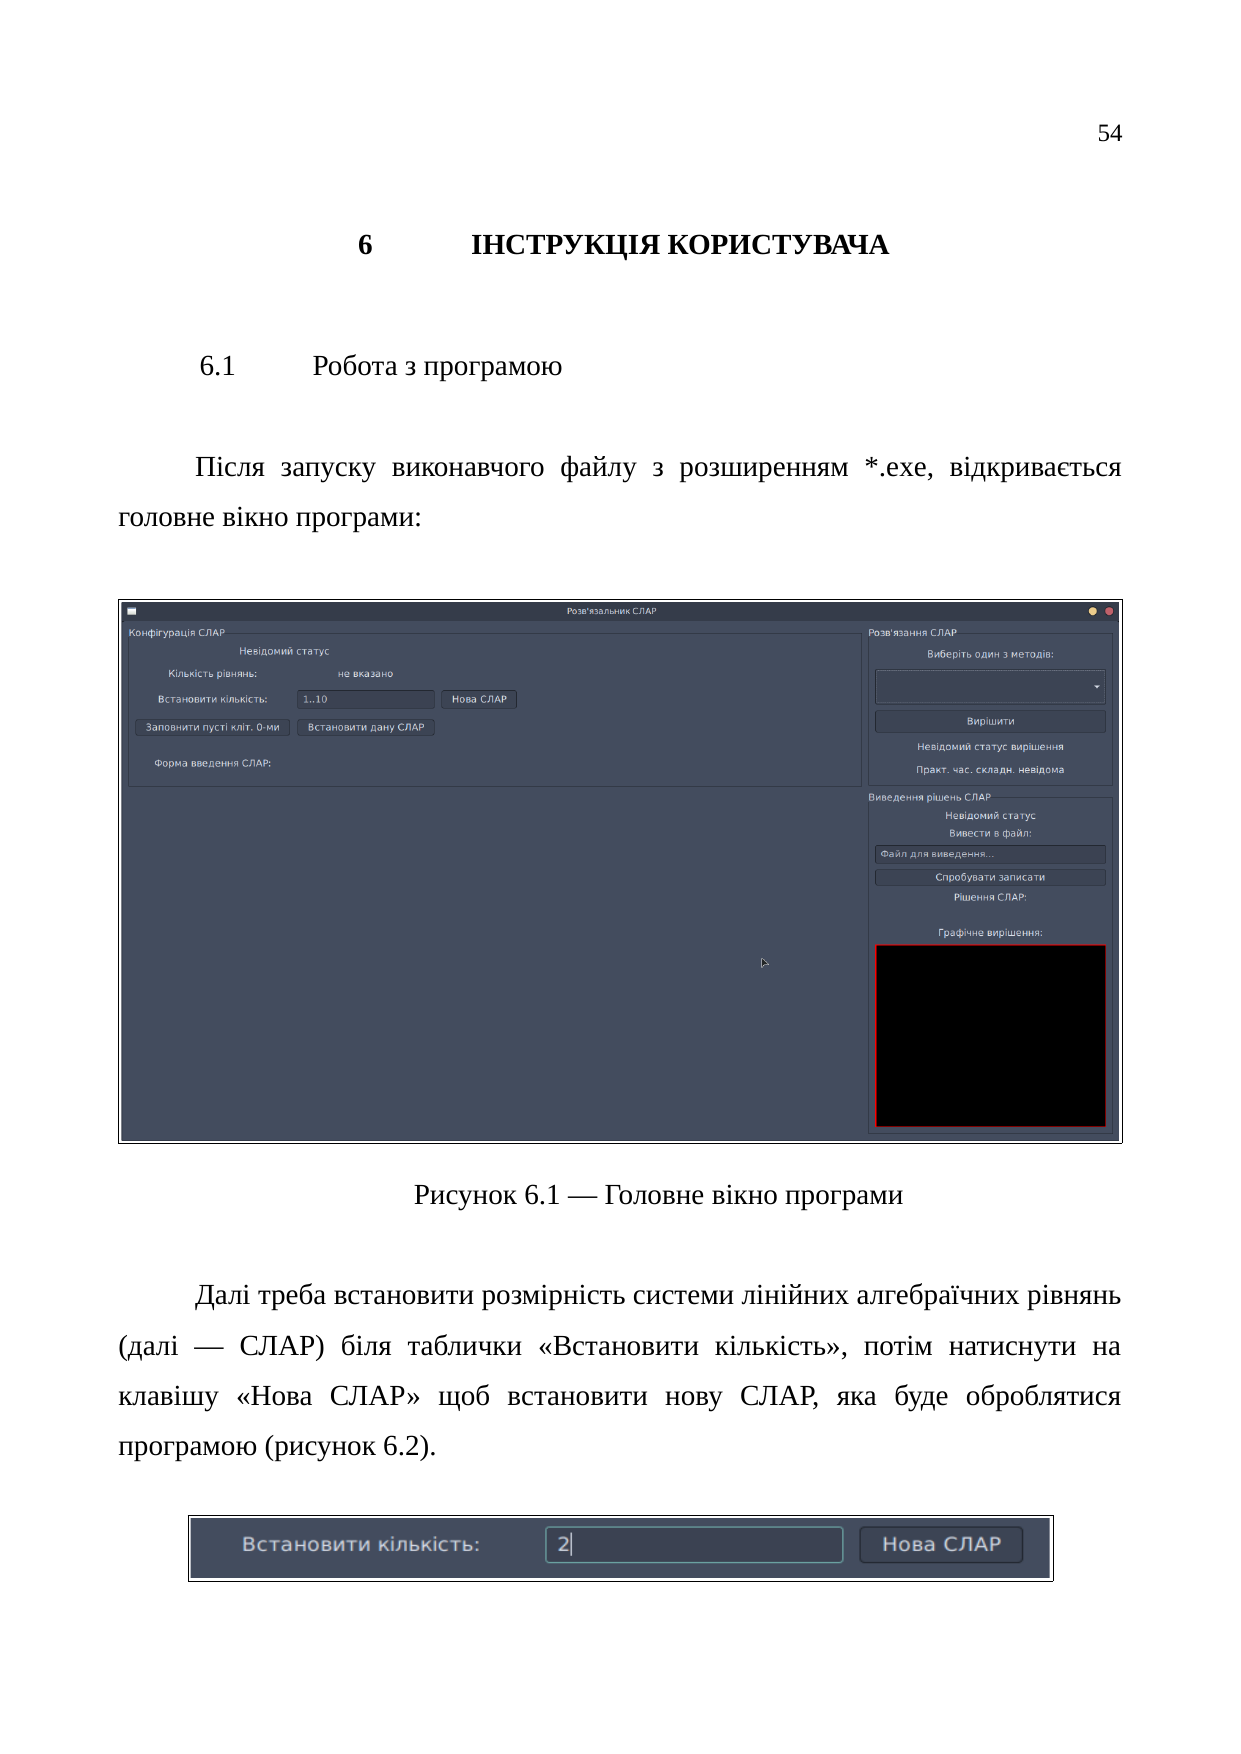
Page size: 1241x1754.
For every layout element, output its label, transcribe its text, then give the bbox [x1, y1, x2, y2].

picture [121, 602, 1119, 1141]
subtitle Робота з програмою [192, 348, 1122, 382]
subtitle ІНСТРУКЦІЯ КОРИСТУВАЧА [118, 227, 1122, 260]
text Далі треба встановити розмірність системи лінійних алгебраїчних рівнянь (далі — СЛАР) біля таблички «Встановити кількість», потім натиснути на клавішу «Нова СЛАР» щоб встановити нову СЛАР, яка буде оброблятися програмою (рисунок 6.2). [118, 1277, 1122, 1462]
text Рисунок 6.1 — Головне вікно програми [118, 1144, 1122, 1210]
text Після запуску виконавчого файлу з розширенням *.exe, відкривається головне вікно програми: [118, 449, 1122, 533]
picture [190, 1518, 1050, 1578]
